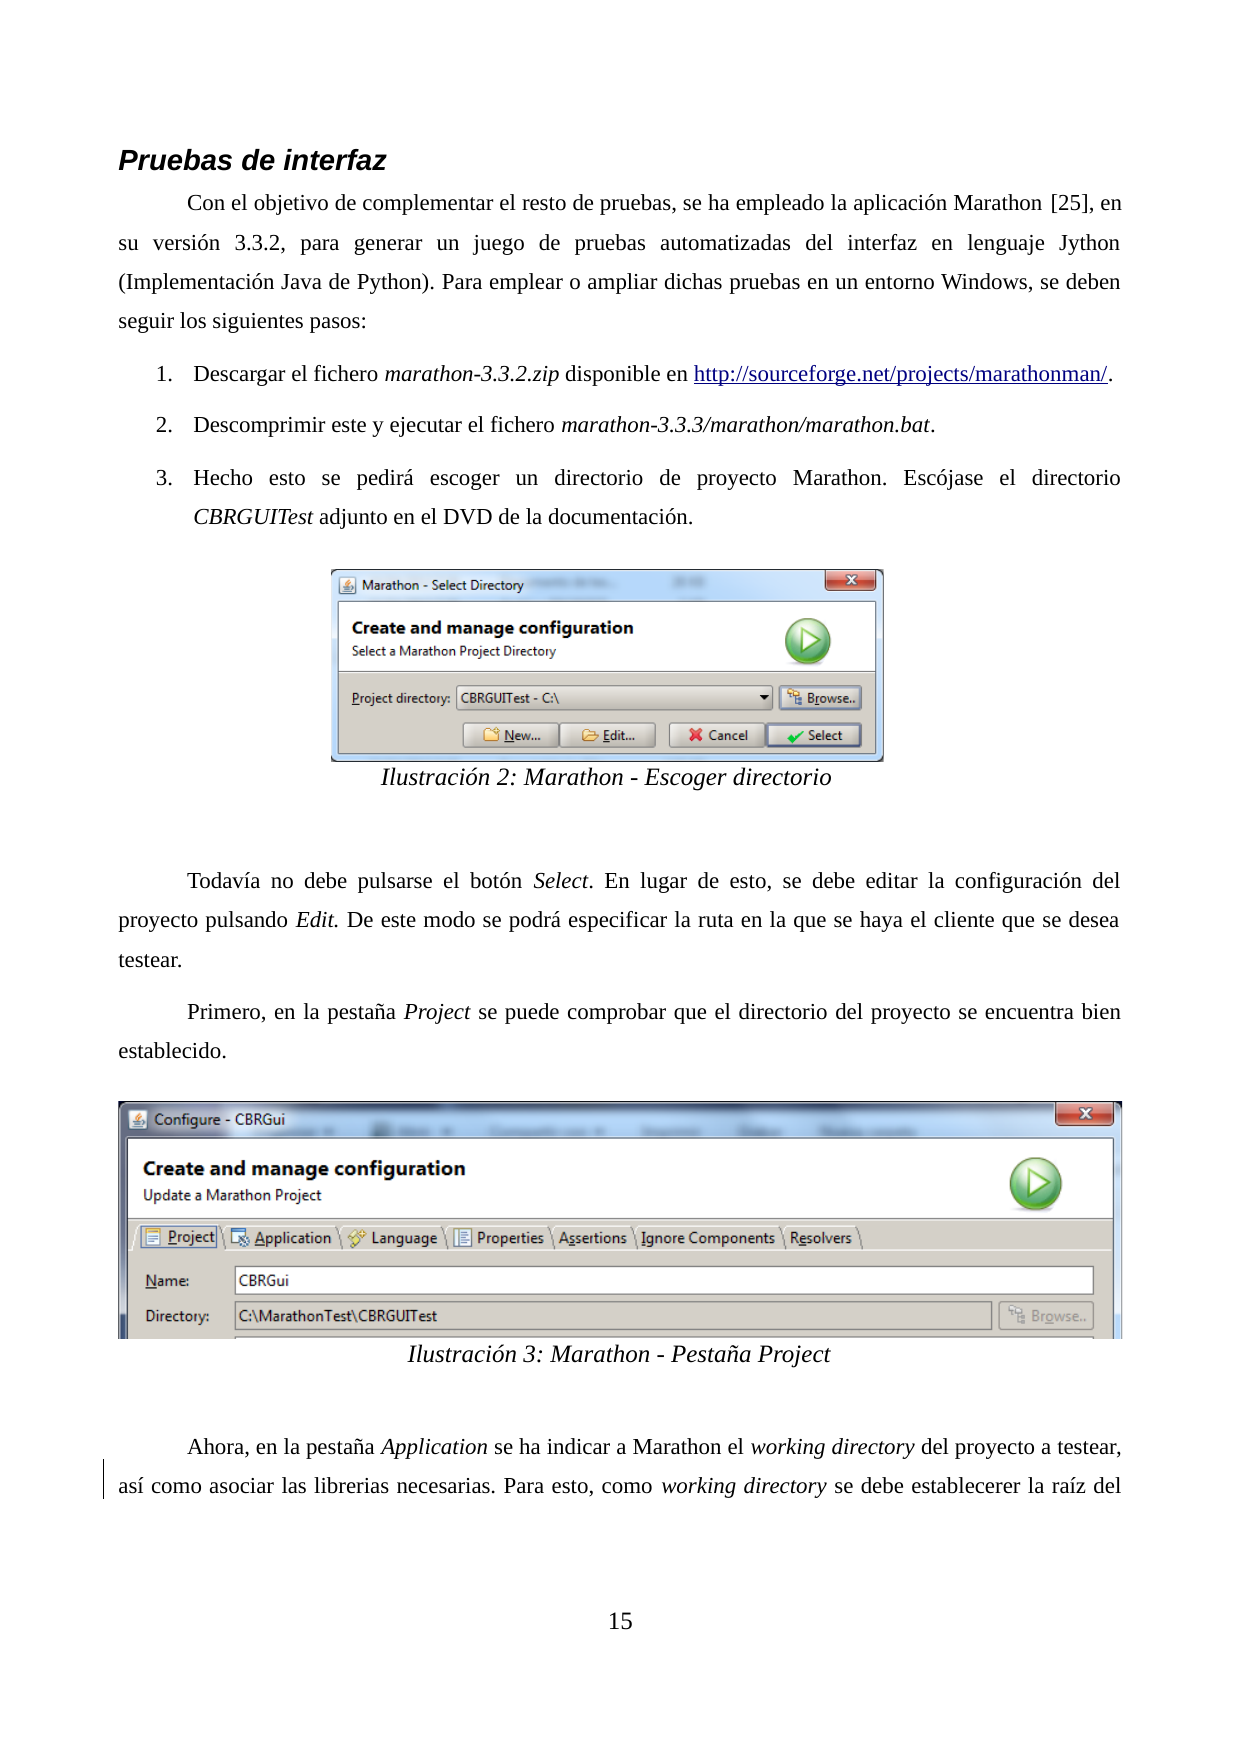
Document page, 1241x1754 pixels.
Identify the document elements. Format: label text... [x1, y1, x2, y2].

text Todavía no debe pulsarse el botón Select. En lugar de esto, se debe editar la configuración del proyecto pulsando Edit. De este modo se podrá especificar la ruta en la que se haya el cliente que se desea testear. [118, 867, 1122, 972]
subtitle Pruebas de interfaz [118, 143, 1122, 177]
text Primero, en la pestaña Project se puede comprobar que el directorio del proyecto se encuentra bien establecido. [118, 998, 1122, 1064]
list Descargar el fichero marathon-3.3.2.zip disponible en http://sourceforge.net/projects/marathonman/. [156, 359, 1122, 386]
picture [331, 569, 884, 762]
text Ahora, en la pestaña Application se ha indicar a Marathon el working directory del proyecto a testear, así como asociar las librerias necesarias. Para esto, como working directory se debe establecerer la raíz del [118, 1433, 1122, 1499]
text Ilustración 3: Marathon - Pestaña Project [118, 1339, 1122, 1368]
list Descomprimir este y ejecutar el fichero marathon-3.3.3/marathon/marathon.bat. [156, 412, 1122, 438]
text Ilustración 2: Marathon - Escoger directorio [331, 762, 884, 791]
text Con el objetivo de complementar el resto de pruebas, se ha empleado la aplicación Marathon [25], en su versión 3.3.2, para generar un juego de pruebas automatizadas del interfaz en lenguaje Jython (Implementación Java de Python). Para emplear o ampliar dichas pruebas en un entorno Windows, se deben seguir los siguientes pasos: [118, 189, 1122, 334]
list Hecho esto se pedirá escoger un directorio de proyecto Marathon. Escójase el directorio CBRGUITest adjunto en el DVD de la documentación. [156, 463, 1122, 529]
